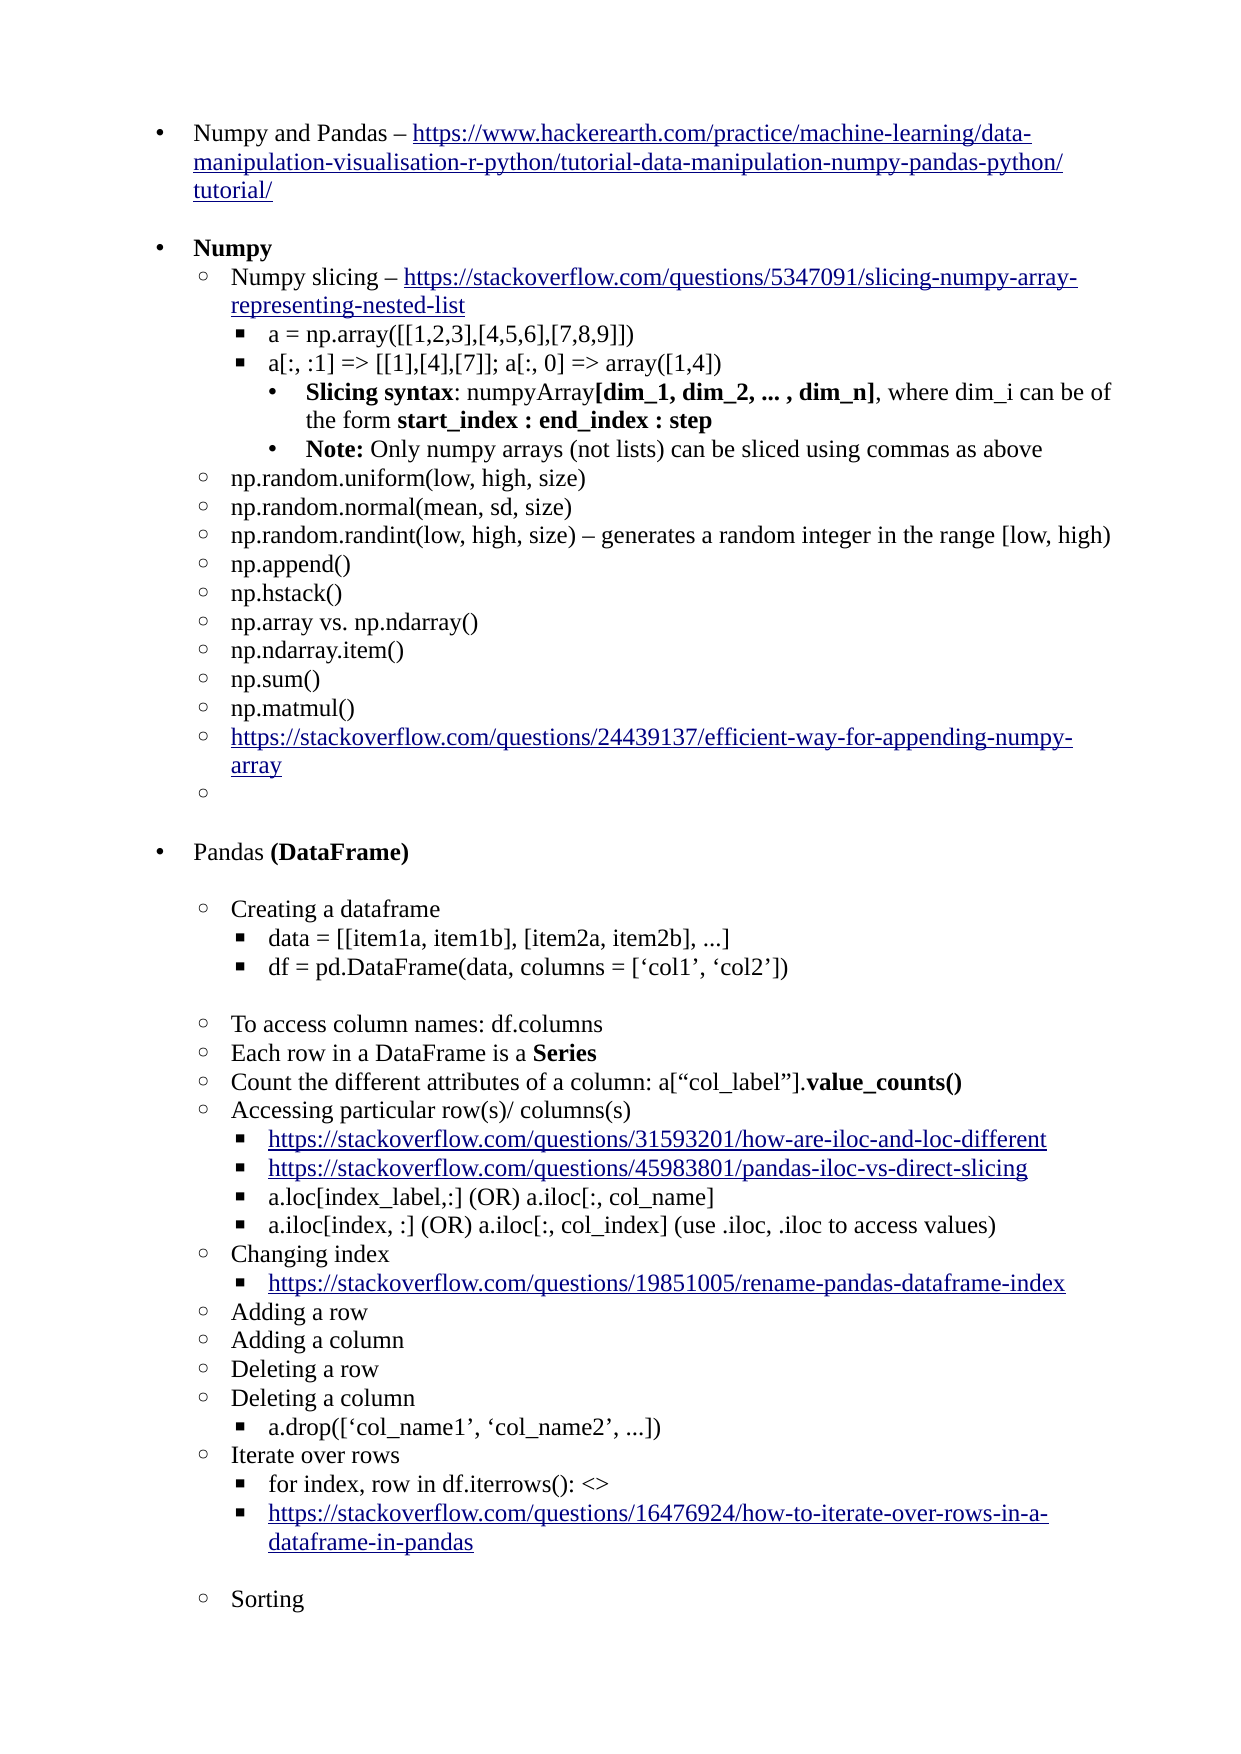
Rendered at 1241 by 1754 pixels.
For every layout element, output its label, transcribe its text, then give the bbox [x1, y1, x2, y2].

list Numpy [156, 233, 1122, 262]
list Each row in a DataFrame is a Series [193, 1038, 1122, 1067]
list Accessing particular row(s)/ columns(s) [193, 1096, 1122, 1124]
list Iterate over rows [193, 1441, 1122, 1469]
list np.matmul() [193, 693, 1122, 722]
list Pandas (DataFrame) [156, 837, 1122, 866]
list np.ndarray.item() [193, 636, 1122, 664]
list np.random.normal(mean, sd, size) [193, 492, 1122, 521]
list Deleting a row [193, 1354, 1122, 1383]
list https://stackoverflow.com/questions/19851005/rename-pandas-dataframe-index [231, 1268, 1122, 1297]
list np.hstack() [193, 578, 1122, 607]
list np.append() [193, 549, 1122, 578]
list Note: Only numpy arrays (not lists) can be sliced using commas as above [268, 434, 1122, 463]
list np.random.randint(low, high, size) – generates a random integer in the range [low, high) [193, 521, 1122, 549]
list data = [[item1a, item1b], [item2a, item2b], ...] [231, 923, 1122, 952]
list Sorting [193, 1584, 1122, 1613]
list To access column names: df.columns [193, 1009, 1122, 1038]
list https://stackoverflow.com/questions/24439137/efficient-way-for-appending-numpy-array [193, 722, 1122, 779]
list Adding a column [193, 1326, 1122, 1354]
list Creating a dataframe [193, 894, 1122, 923]
list https://stackoverflow.com/questions/16476924/how-to-iterate-over-rows-in-a-dataframe-in-pandas [231, 1498, 1122, 1556]
list Count the different attributes of a column: a[“col_label”].value_counts() [193, 1067, 1122, 1096]
list a = np.array([[1,2,3],[4,5,6],[7,8,9]]) [231, 319, 1122, 348]
list Numpy slicing – https://stackoverflow.com/questions/5347091/slicing-numpy-array-representing-nested-list [193, 262, 1122, 319]
list Changing index [193, 1239, 1122, 1268]
list Adding a row [193, 1297, 1122, 1326]
list a.iloc[index, :] (OR) a.iloc[:, col_index] (use .iloc, .iloc to access values) [231, 1211, 1122, 1239]
list a.drop([‘col_name1’, ‘col_name2’, ...]) [231, 1412, 1122, 1441]
list a[:, :1] => [[1],[4],[7]]; a[:, 0] => array([1,4]) [231, 348, 1122, 377]
list df = pd.DataFrame(data, columns = [‘col1’, ‘col2’]) [231, 952, 1122, 981]
list Numpy and Pandas – https://www.hackerearth.com/practice/machine-learning/data-manipulation-visualisation-r-python/tutorial-data-manipulation-numpy-pandas-python/tutorial/ [156, 118, 1122, 204]
list for index, row in df.iterrows(): <> [231, 1469, 1122, 1498]
list np.array vs. np.ndarray() [193, 607, 1122, 636]
list np.random.uniform(low, high, size) [193, 463, 1122, 492]
list https://stackoverflow.com/questions/45983801/pandas-iloc-vs-direct-slicing [231, 1153, 1122, 1182]
list a.loc[index_label,:] (OR) a.iloc[:, col_name] [231, 1182, 1122, 1211]
list Slicing syntax: numpyArray[dim_1, dim_2, ... , dim_n], where dim_i can be of the form start_index : end_index : step [268, 377, 1122, 434]
list np.sum() [193, 664, 1122, 693]
list https://stackoverflow.com/questions/31593201/how-are-iloc-and-loc-different [231, 1124, 1122, 1153]
list Deleting a column [193, 1383, 1122, 1412]
